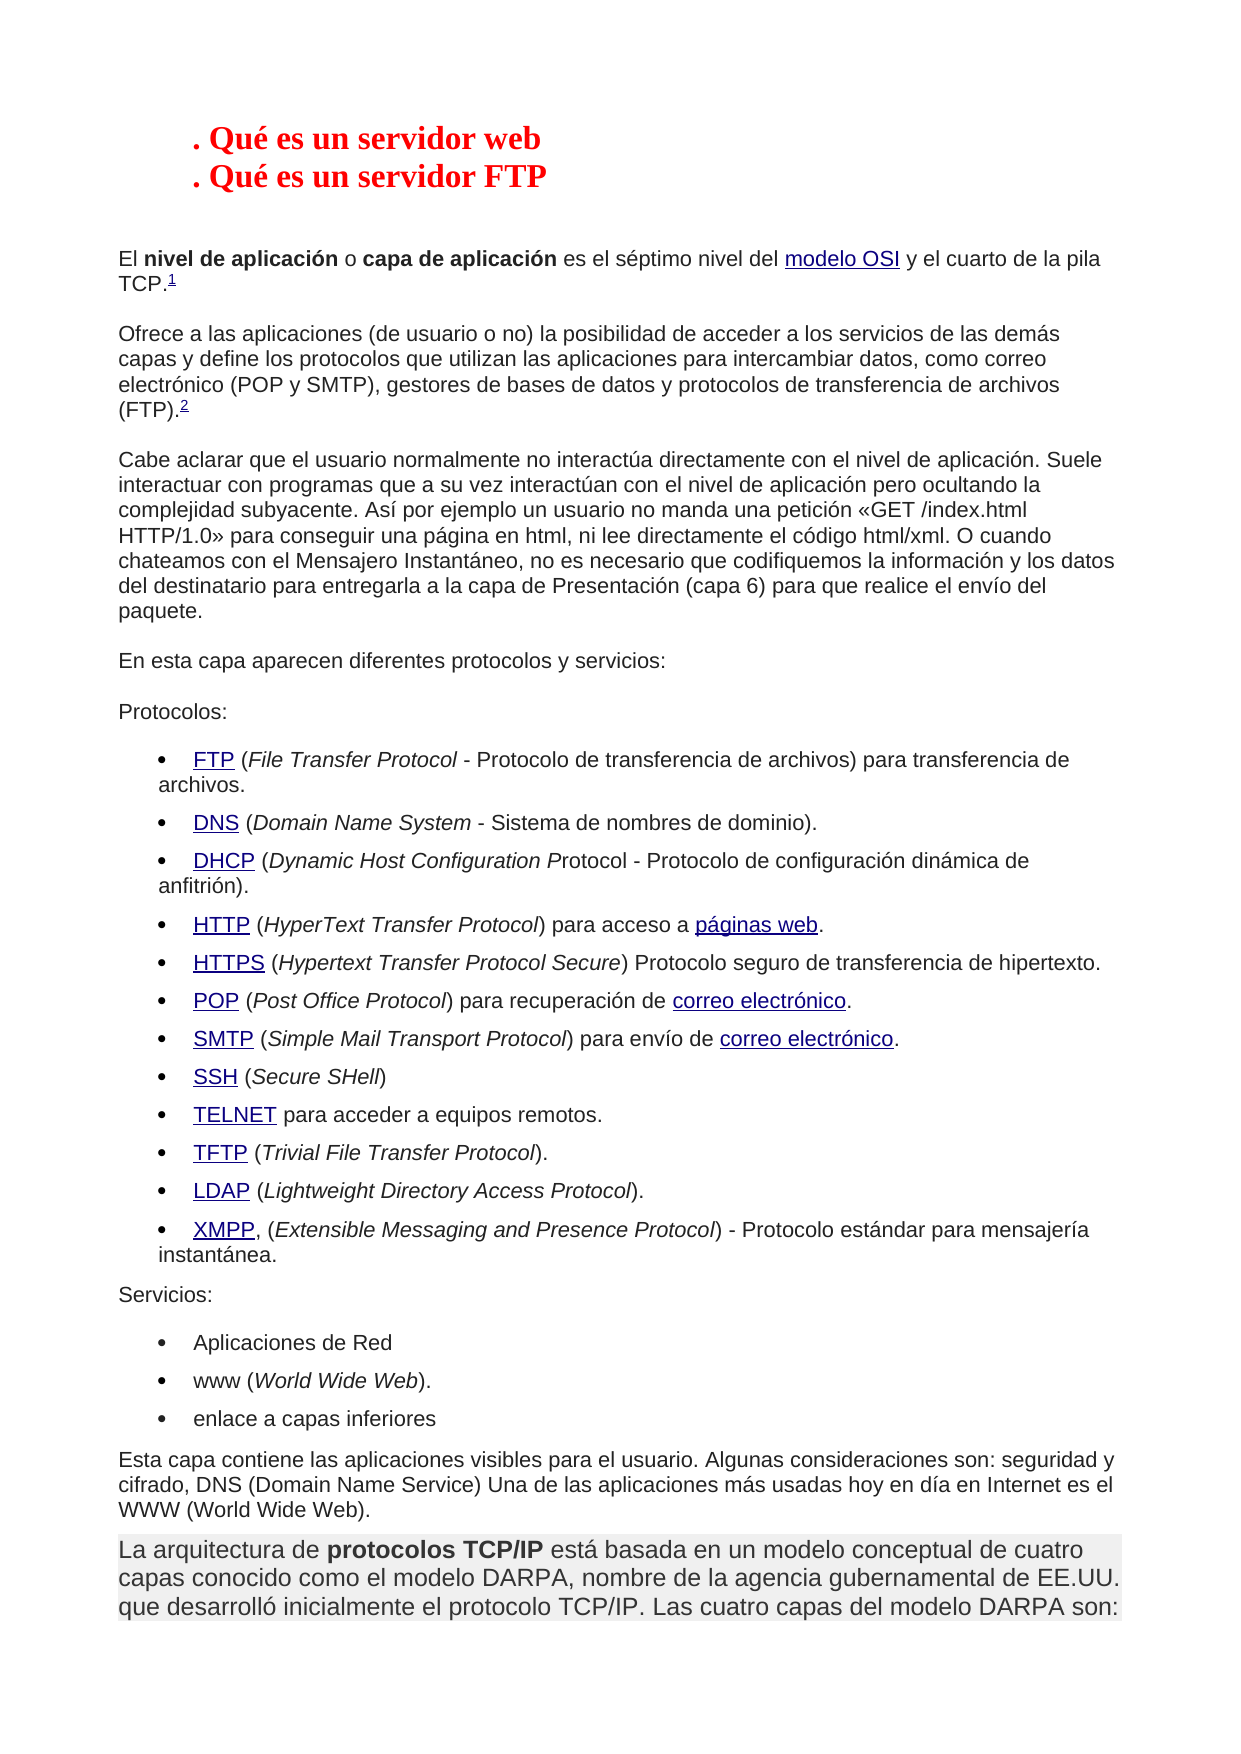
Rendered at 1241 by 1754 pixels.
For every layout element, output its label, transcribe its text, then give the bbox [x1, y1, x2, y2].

text La arquitectura de protocolos TCP/IP está basada en un modelo conceptual de cuatro capas conocido como el modelo DARPA, nombre de la agencia gubernamental de EE.UU. que desarrolló inicialmente el protocolo TCP/IP. Las cuatro capas del modelo DARPA son: [118, 1534, 1122, 1621]
list HTTP (HyperText Transfer Protocol) para acceso a páginas web. [158, 911, 1122, 937]
list DNS (Domain Name System - Sistema de nombres de dominio). [158, 810, 1122, 835]
text Esta capa contiene las aplicaciones visibles para el usuario. Algunas consideraciones son: seguridad y cifrado, DNS (Domain Name Service) Una de las aplicaciones más usadas hoy en día en Internet es el WWW (World Wide Web). [118, 1446, 1122, 1522]
list TFTP (Trivial File Transfer Protocol). [158, 1140, 1122, 1165]
text Servicios: [118, 1282, 1122, 1307]
text . Qué es un servidor web [118, 118, 1122, 156]
text . Qué es un servidor FTP [118, 156, 1122, 195]
list www (World Wide Web). [158, 1368, 1122, 1393]
list Aplicaciones de Red [158, 1330, 1122, 1355]
list LDAP (Lightweight Directory Access Protocol). [158, 1178, 1122, 1203]
list enlace a capas inferiores [158, 1406, 1122, 1431]
text Protocolos: [118, 698, 1122, 724]
text Cabe aclarar que el usuario normalmente no interactúa directamente con el nivel de aplicación. Suele interactuar con programas que a su vez interactúan con el nivel de aplicación pero ocultando la complejidad subyacente. Así por ejemplo un usuario no manda una petición «GET /index.html HTTP/1.0» para conseguir una página en html, ni lee directamente el código html/xml. O cuando chateamos con el Mensajero Instantáneo, no es necesario que codifiquemos la información y los datos del destinatario para entregarla a la capa de Presentación (capa 6) para que realice el envío del paquete. [118, 447, 1122, 623]
list HTTPS (Hypertext Transfer Protocol Secure) Protocolo seguro de transferencia de hipertexto. [158, 949, 1122, 975]
list SMTP (Simple Mail Transport Protocol) para envío de correo electrónico. [158, 1026, 1122, 1051]
list POP (Post Office Protocol) para recuperación de correo electrónico. [158, 988, 1122, 1013]
list DHCP (Dynamic Host Configuration Protocol - Protocolo de configuración dinámica de anfitrión). [158, 848, 1122, 898]
list TELNET para acceder a equipos remotos. [158, 1102, 1122, 1127]
text El nivel de aplicación o capa de aplicación es el séptimo nivel del modelo OSI y el cuarto de la pila TCP.1​ [118, 246, 1122, 296]
text En esta capa aparecen diferentes protocolos y servicios: [118, 648, 1122, 673]
text Ofrece a las aplicaciones (de usuario o no) la posibilidad de acceder a los servicios de las demás capas y define los protocolos que utilizan las aplicaciones para intercambiar datos, como correo electrónico (POP y SMTP), gestores de bases de datos y protocolos de transferencia de archivos (FTP).2​ [118, 321, 1122, 422]
list XMPP, (Extensible Messaging and Presence Protocol) - Protocolo estándar para mensajería instantánea. [158, 1216, 1122, 1267]
list SSH (Secure SHell) [158, 1064, 1122, 1089]
list FTP (File Transfer Protocol - Protocolo de transferencia de archivos) para transferencia de archivos. [158, 747, 1122, 797]
